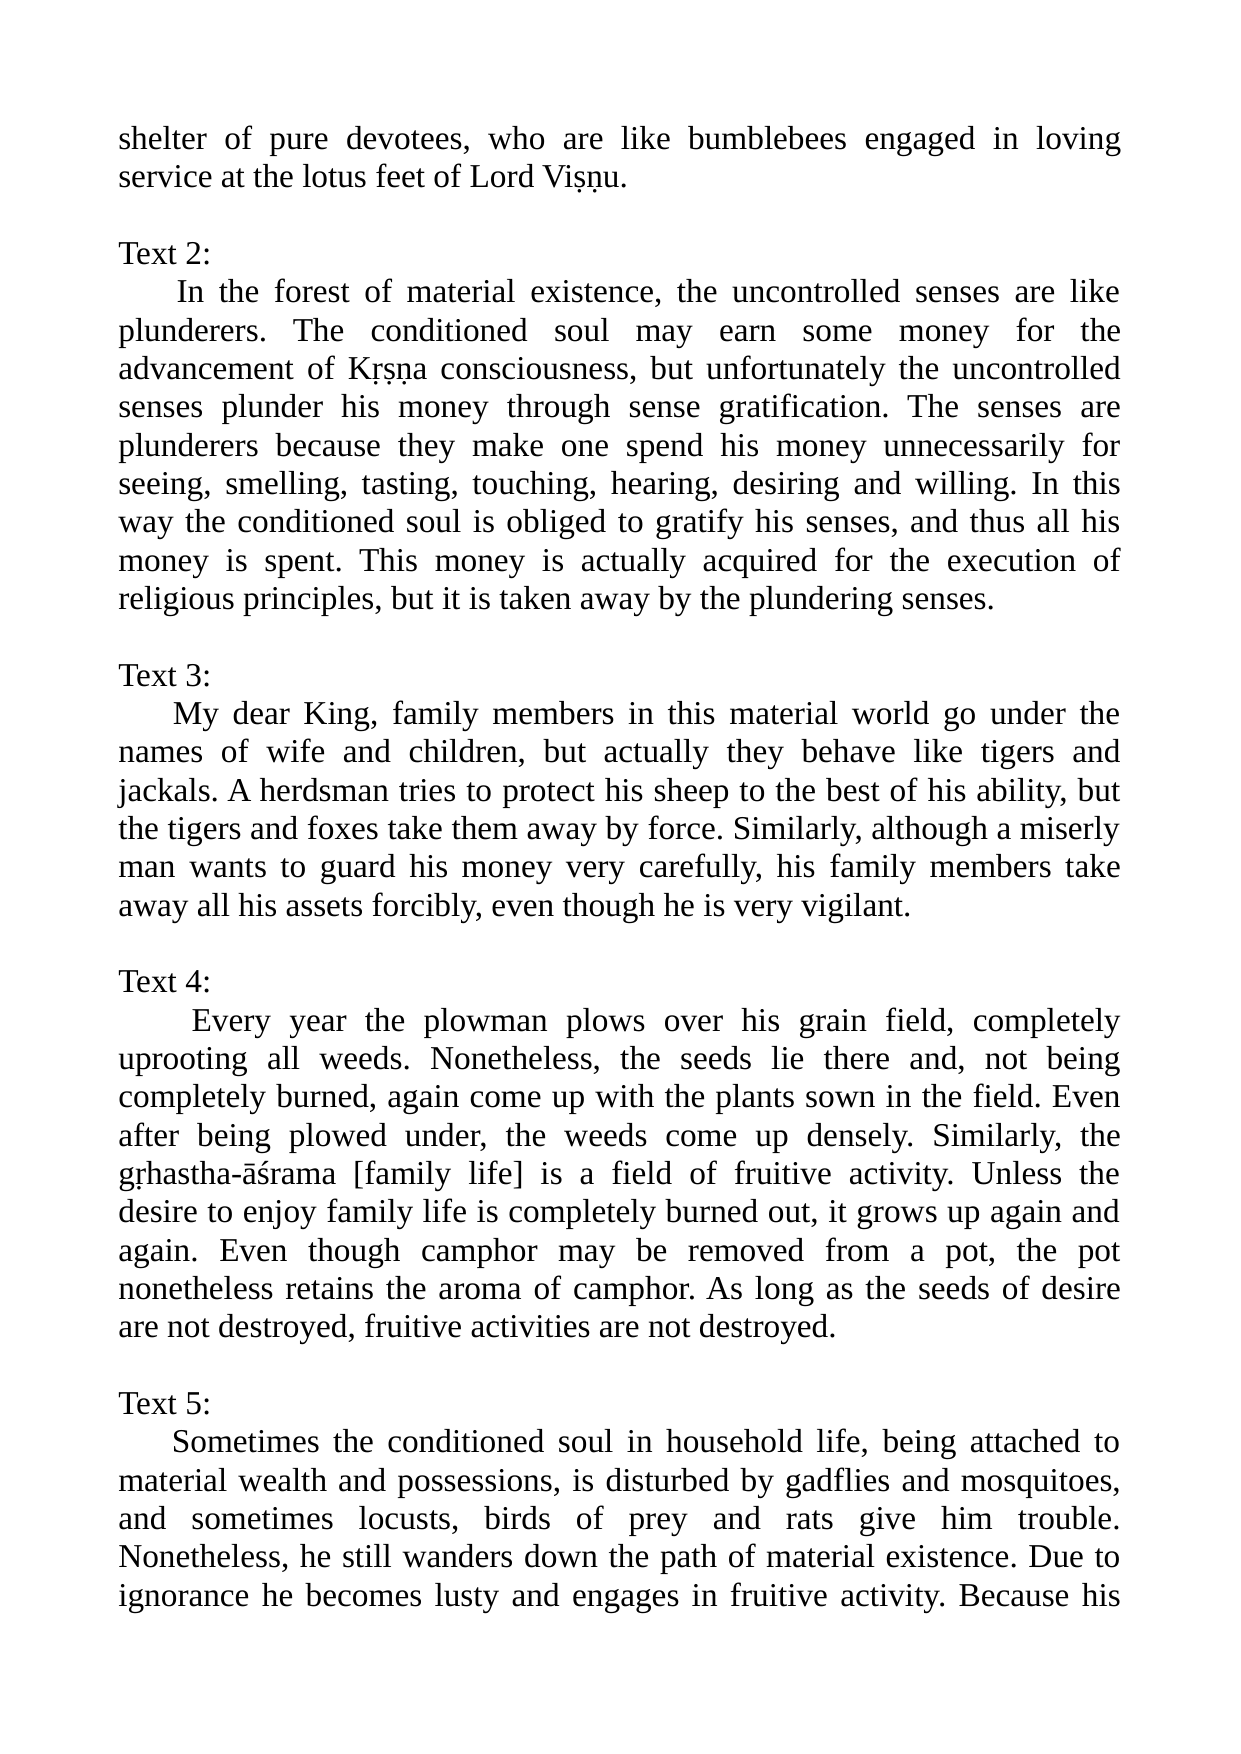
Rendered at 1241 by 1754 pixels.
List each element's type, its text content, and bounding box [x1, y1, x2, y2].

text Text 4: [118, 961, 1122, 1000]
text Every year the plowman plows over his grain field, completely uprooting all weeds. Nonetheless, the seeds lie there and, not being completely burned, again come up with the plants sown in the field. Even after being plowed under, the weeds come up densely. Similarly, the gṛhastha-āśrama [family life] is a field of fruitive activity. Unless the desire to enjoy family life is completely burned out, it grows up again and again. Even though camphor may be removed from a pot, the pot nonetheless retains the aroma of camphor. As long as the seeds of desire are not destroyed, fruitive activities are not destroyed. [118, 1000, 1122, 1345]
text shelter of pure devotees, who are like bumblebees engaged in loving service at the lotus feet of Lord Viṣṇu. [118, 118, 1122, 195]
text In the forest of material existence, the uncontrolled senses are like plunderers. The conditioned soul may earn some money for the advancement of Kṛṣṇa consciousness, but unfortunately the uncontrolled senses plunder his money through sense gratification. The senses are plunderers because they make one spend his money unnecessarily for seeing, smelling, tasting, touching, hearing, desiring and willing. In this way the conditioned soul is obliged to gratify his senses, and thus all his money is spent. This money is actually acquired for the execution of religious principles, but it is taken away by the plundering senses. [118, 271, 1122, 616]
text Sometimes the conditioned soul in household life, being attached to material wealth and possessions, is disturbed by gadflies and mosquitoes, and sometimes locusts, birds of prey and rats give him trouble. Nonetheless, he still wanders down the path of material existence. Due to ignorance he becomes lusty and engages in fruitive activity. Because his [118, 1421, 1122, 1613]
text Text 3: [118, 655, 1122, 693]
text Text 5: [118, 1383, 1122, 1421]
text Text 2: [118, 233, 1122, 271]
text My dear King, family members in this material world go under the names of wife and children, but actually they behave like tigers and jackals. A herdsman tries to protect his sheep to the best of his ability, but the tigers and foxes take them away by force. Similarly, although a miserly man wants to guard his money very carefully, his family members take away all his assets forcibly, even though he is very vigilant. [118, 693, 1122, 923]
